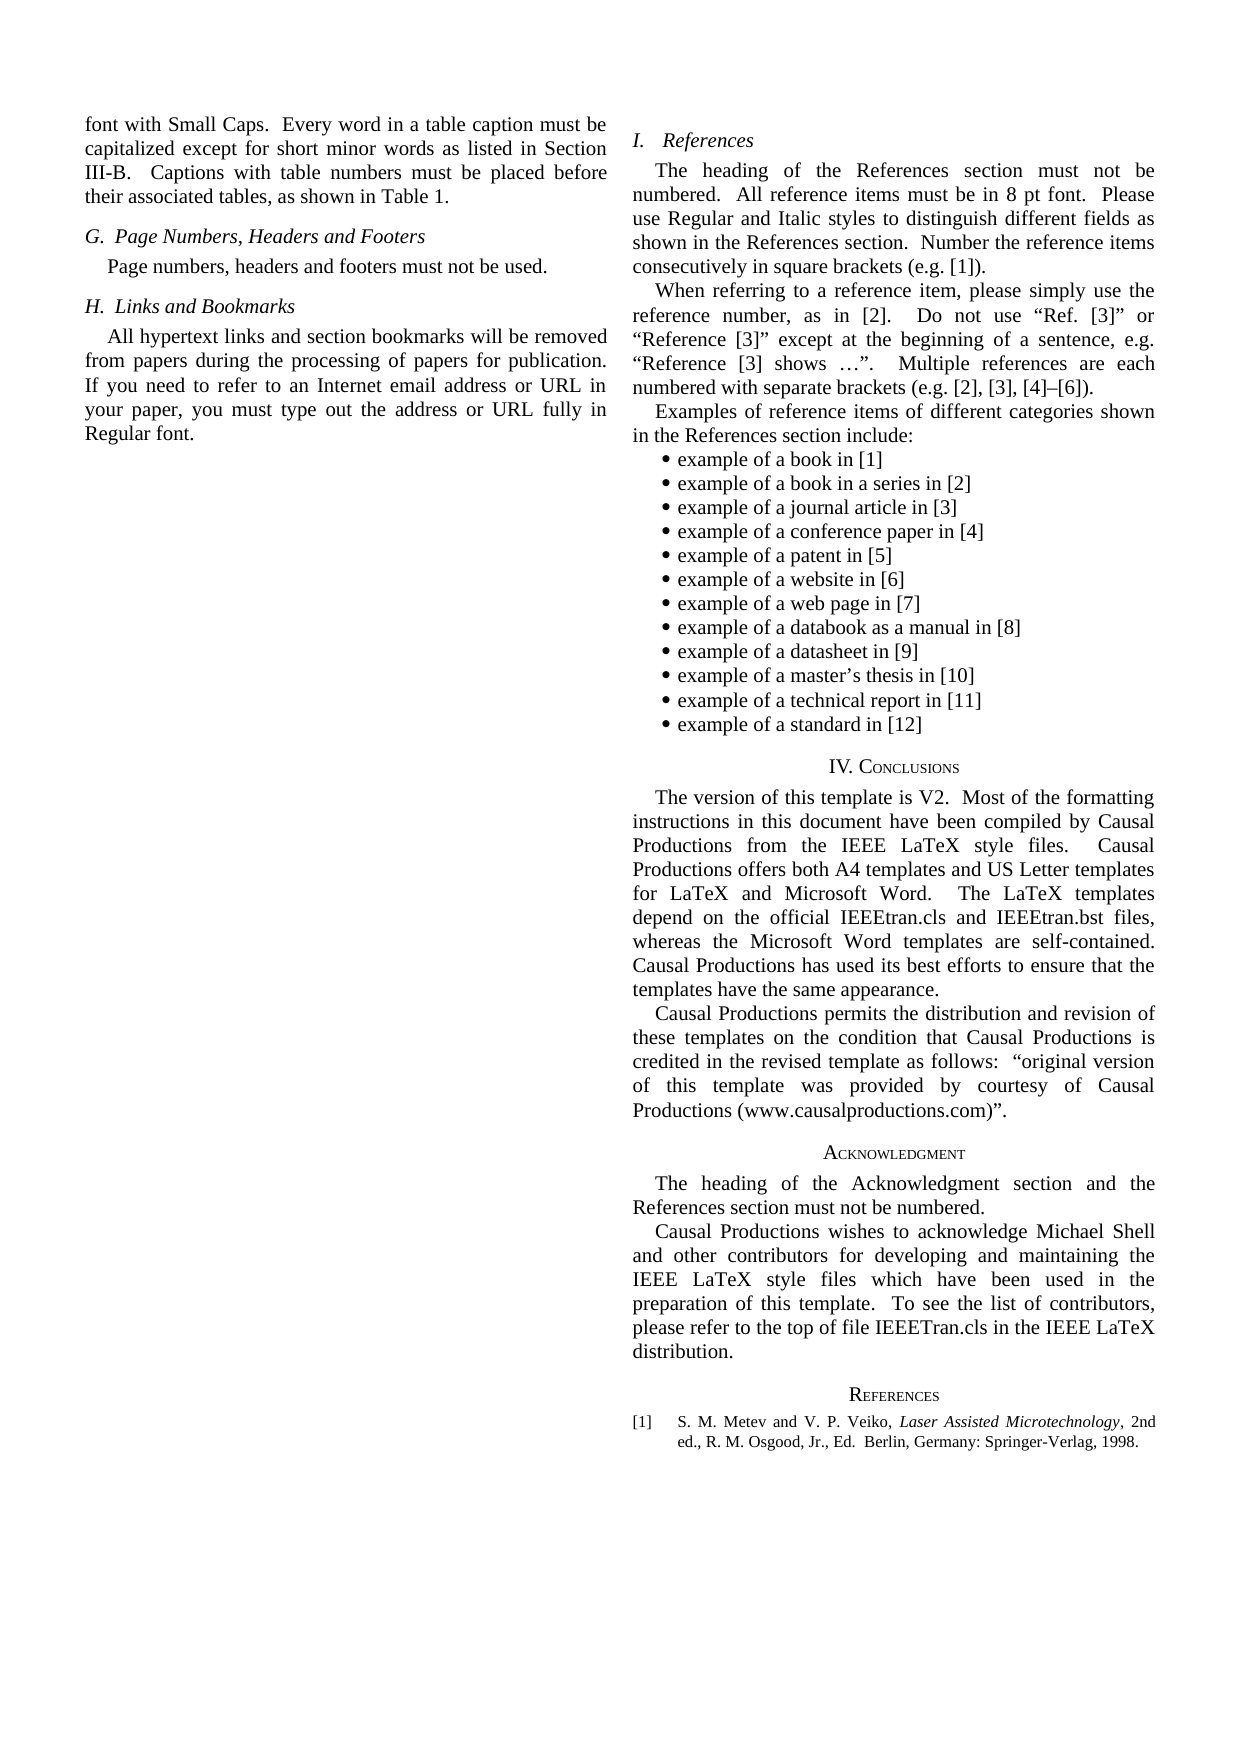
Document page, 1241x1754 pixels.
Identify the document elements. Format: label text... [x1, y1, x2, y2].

list example of a datasheet in [9] [662, 639, 1156, 663]
text font with Small Caps. Every word in a table caption must be capitalized except for short minor words as listed in Section III-B. Captions with table numbers must be placed before their associated tables, as shown in Table 1. [84, 112, 608, 208]
list example of a patent in [5] [662, 543, 1156, 567]
subtitle Links and Bookmarks [84, 294, 608, 318]
list example of a databook as a manual in [8] [662, 615, 1156, 639]
subtitle Page Numbers, Headers and Footers [84, 224, 608, 248]
text The heading of the Acknowledgment section and the References section must not be numbered. [632, 1171, 1156, 1219]
text Page numbers, headers and footers must not be used. [84, 254, 608, 278]
list example of a master’s thesis in [10] [662, 663, 1156, 687]
list example of a conference paper in [4] [662, 519, 1156, 543]
subtitle Conclusions [632, 754, 1156, 778]
list S. M. Metev and V. P. Veiko, Laser Assisted Microtechnology, 2nd ed., R. M. Osgood, Jr., Ed. Berlin, Germany: Springer-Verlag, 1998. [632, 1412, 1156, 1451]
list example of a book in a series in [2] [662, 471, 1156, 495]
list example of a technical report in [11] [662, 687, 1156, 712]
text When referring to a reference item, please simply use the reference number, as in [2]. Do not use “Ref. [3]” or “Reference [3]” except at the beginning of a sentence, e.g. “Reference [3] shows …”. Multiple references are each numbered with separate brackets (e.g. [2], [3], [4]–[6]). [632, 278, 1156, 399]
list example of a website in [6] [662, 567, 1156, 591]
list example of a standard in [12] [662, 712, 1156, 736]
list example of a web page in [7] [662, 591, 1156, 615]
list example of a journal article in [3] [662, 495, 1156, 519]
text All hypertext links and section bookmarks will be removed from papers during the processing of papers for publication. If you need to refer to an Internet email address or URL in your paper, you must type out the address or URL fully in Regular font. [84, 324, 608, 445]
subtitle References [632, 1382, 1156, 1406]
subtitle Acknowledgment [632, 1140, 1156, 1164]
text Causal Productions wishes to acknowledge Michael Shell and other contributors for developing and maintaining the IEEE LaTeX style files which have been used in the preparation of this template. To see the list of contributors, please refer to the top of file IEEETran.cls in the IEEE LaTeX distribution. [632, 1219, 1156, 1363]
list example of a book in [1] [662, 447, 1156, 471]
text Examples of reference items of different categories shown in the References section include: [632, 399, 1156, 447]
text The version of this template is V2. Most of the formatting instructions in this document have been compiled by Causal Productions from the IEEE LaTeX style files. Causal Productions offers both A4 templates and US Letter templates for LaTeX and Microsoft Word. The LaTeX templates depend on the official IEEEtran.cls and IEEEtran.bst files, whereas the Microsoft Word templates are self-contained. Causal Productions has used its best efforts to ensure that the templates have the same appearance. [632, 785, 1156, 1001]
text Causal Productions permits the distribution and revision of these templates on the condition that Causal Productions is credited in the revised template as follows: “original version of this template was provided by courtesy of Causal Productions (www.causalproductions.com)”. [632, 1001, 1156, 1122]
subtitle References [632, 128, 1156, 152]
text The heading of the References section must not be numbered. All reference items must be in 8 pt font. Please use Regular and Italic styles to distinguish different fields as shown in the References section. Number the reference items consecutively in square brackets (e.g. [1]). [632, 158, 1156, 278]
